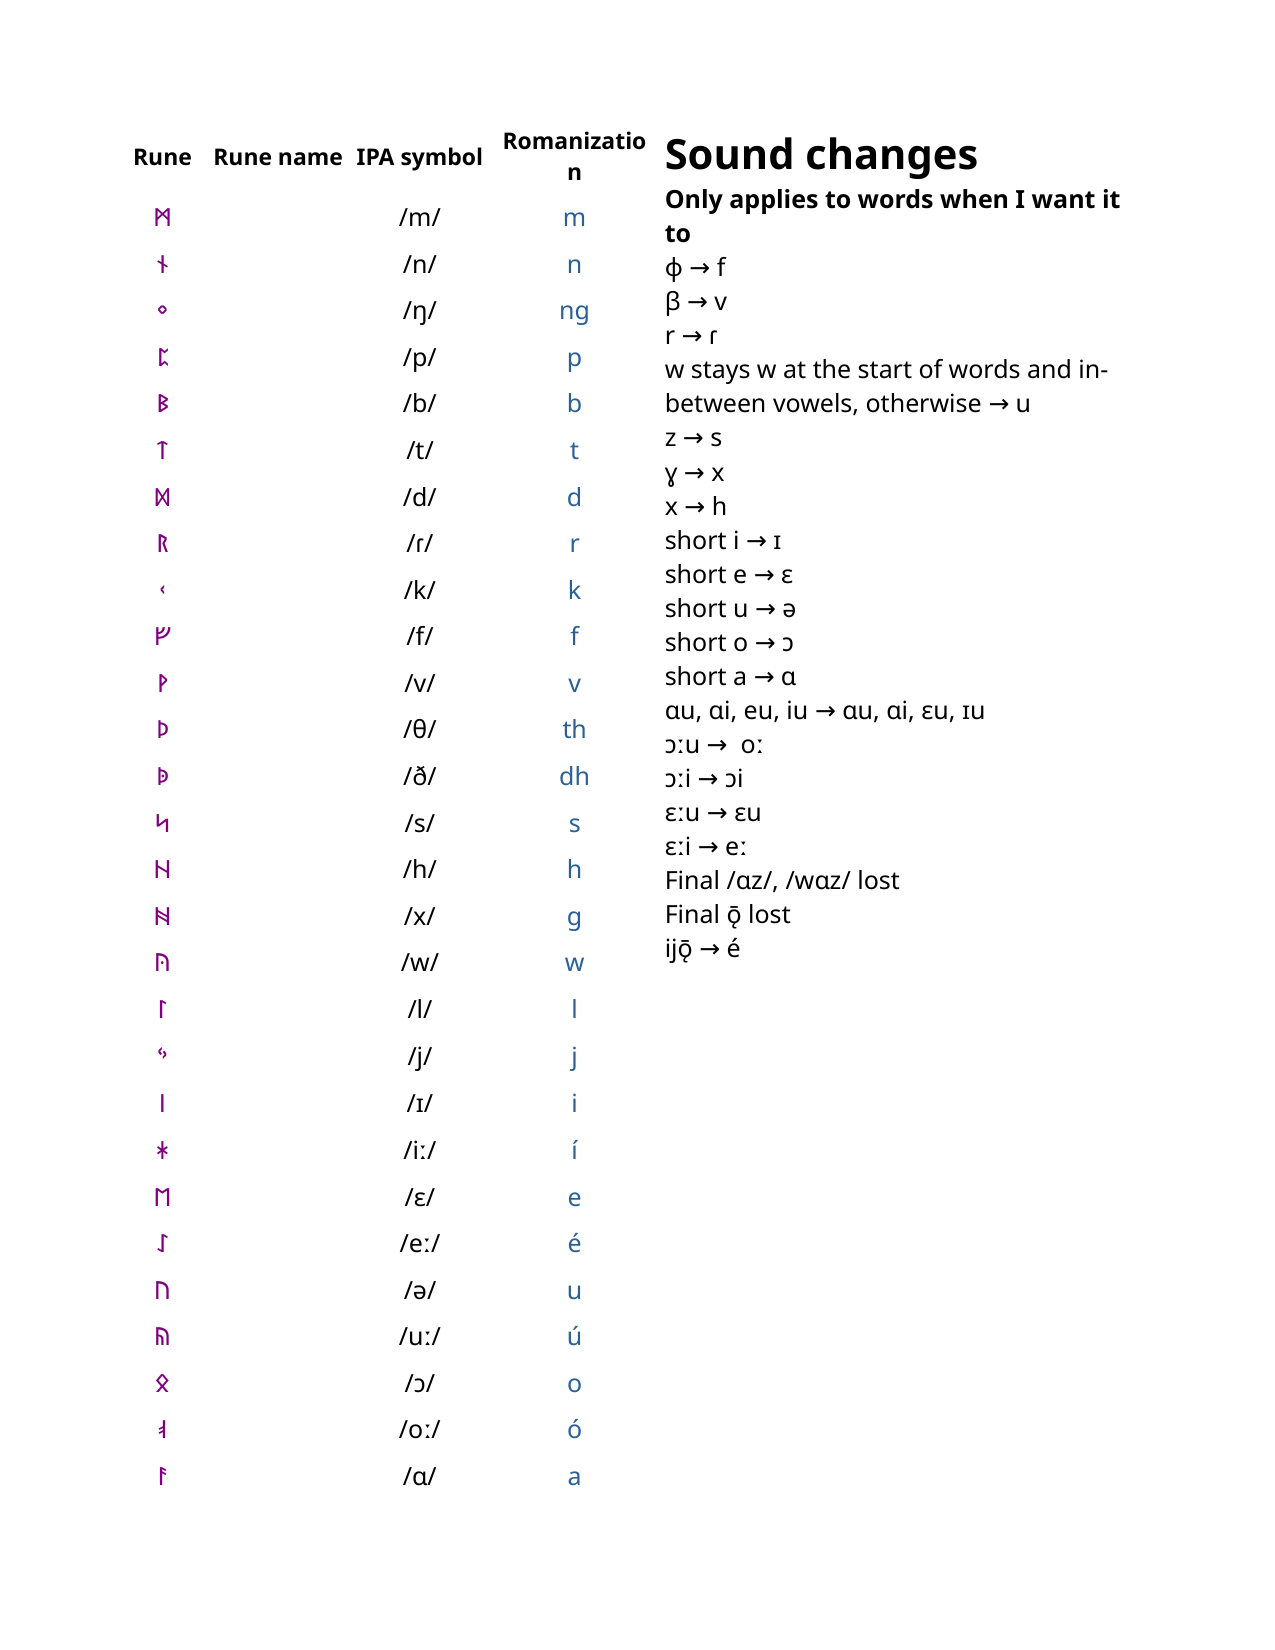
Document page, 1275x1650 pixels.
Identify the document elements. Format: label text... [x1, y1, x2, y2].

table_cell [207, 287, 349, 333]
table_cell ᚤ [119, 939, 206, 985]
table_cell /iː/ [350, 1127, 489, 1172]
table_cell [207, 893, 349, 938]
table_cell [207, 474, 349, 519]
table_cell /ɔ/ [350, 1360, 489, 1405]
table_cell ᛇ [119, 1220, 206, 1266]
table_cell [207, 520, 349, 566]
table_cell ᚮ [119, 1406, 206, 1452]
table_cell /l/ [350, 986, 489, 1031]
table_cell ú [491, 1313, 658, 1359]
table_cell /t/ [350, 427, 489, 472]
table_cell ᚢ [119, 1267, 206, 1312]
table_cell [207, 1080, 349, 1126]
table_cell [207, 1453, 349, 1498]
table_cell ᛜ [119, 287, 206, 333]
table_cell m [491, 194, 658, 240]
table_cell [207, 800, 349, 845]
table_cell [207, 986, 349, 1031]
table_cell ᛒ [119, 380, 206, 426]
table_cell /ŋ/ [350, 287, 489, 333]
table_cell [207, 1267, 349, 1312]
table_cell [207, 194, 349, 240]
table_cell p [491, 334, 658, 379]
table_cell [207, 613, 349, 659]
table_cell /v/ [350, 660, 489, 705]
table_cell /w/ [350, 939, 489, 985]
table_header IPA symbol [350, 119, 489, 193]
table_cell ᚻ [119, 893, 206, 938]
table_cell [207, 380, 349, 426]
table_cell [207, 1127, 349, 1172]
table_cell b [491, 380, 658, 426]
table_header Rune [119, 119, 206, 193]
table_cell [207, 1313, 349, 1359]
table_cell j [491, 1032, 658, 1079]
table_cell ᛡ [119, 1127, 206, 1172]
table_cell k [491, 567, 658, 612]
table_cell o [491, 1360, 658, 1405]
table_cell [207, 706, 349, 752]
table_cell [207, 1032, 349, 1079]
table_cell [207, 567, 349, 612]
table_cell [207, 334, 349, 379]
table_cell /h/ [350, 846, 489, 892]
table_cell [207, 1220, 349, 1266]
table_cell [207, 939, 349, 985]
table_cell /k/ [350, 567, 489, 612]
table_cell /ɑ/ [350, 1453, 489, 1498]
table_cell é [491, 1220, 658, 1266]
table_cell ᛖ [119, 1174, 206, 1219]
table_cell ᛈ [119, 334, 206, 379]
table_cell n [491, 241, 658, 286]
table_cell /uː/ [350, 1313, 489, 1359]
table_cell ᚲ [119, 567, 206, 612]
table_cell e [491, 1174, 658, 1219]
table_cell /ð/ [350, 753, 489, 798]
table_cell i [491, 1080, 658, 1126]
table_cell ᛚ [119, 986, 206, 1031]
table_cell [207, 753, 349, 798]
table_header Sound changes Only applies to words when I want it to ɸ → f β → v r → ɾ w stays w at the start of words and in-between vowels, otherwise → u z → s ɣ → x x → h short i → ɪ short e → ɛ short u → ə short o → ɔ short a → ɑ ɑu, ɑi, eu, iu → ɑu, ɑi, ɛu, ɪu ɔːu → oː ɔːi → ɔi ɛːu → ɛu ɛːi → eː Final /ɑz/, /wɑz/ lost Final ǭ lost ijǭ → é [659, 119, 1155, 1498]
table_cell /ə/ [350, 1267, 489, 1312]
table_cell /θ/ [350, 706, 489, 752]
table_cell a [491, 1453, 658, 1498]
table_header Romanization [491, 119, 658, 193]
table_header Rune name [207, 119, 349, 193]
table_cell ᚨ [119, 1453, 206, 1498]
table_cell /ɪ/ [350, 1080, 489, 1126]
table_cell /ɛ/ [350, 1174, 489, 1219]
table_cell ᛏ [119, 427, 206, 472]
table_cell s [491, 800, 658, 845]
table_cell [207, 1406, 349, 1452]
table_cell [207, 846, 349, 892]
table_cell dh [491, 753, 658, 798]
table_cell th [491, 706, 658, 752]
table_cell v [491, 660, 658, 705]
table_cell /eː/ [350, 1220, 489, 1266]
table_cell ᚠ [119, 613, 206, 659]
table_cell f [491, 613, 658, 659]
table_cell ó [491, 1406, 658, 1452]
table_cell /b/ [350, 380, 489, 426]
table_cell í [491, 1127, 658, 1172]
table_cell r [491, 520, 658, 566]
table_cell [207, 1360, 349, 1405]
table_cell ᚱ [119, 520, 206, 566]
table_cell /s/ [350, 800, 489, 845]
table_cell t [491, 427, 658, 472]
table_cell ᚺ [119, 846, 206, 892]
table_cell /d/ [350, 474, 489, 519]
table_cell ᛟ [119, 1360, 206, 1405]
table_cell [207, 1174, 349, 1219]
table_cell /x/ [350, 893, 489, 938]
table_cell ng [491, 287, 658, 333]
table_cell h [491, 846, 658, 892]
table_cell ᚦ [119, 706, 206, 752]
table_cell /f/ [350, 613, 489, 659]
table_cell ᚥ [119, 1313, 206, 1359]
table_cell [207, 241, 349, 286]
table_cell ᛃ [119, 1032, 206, 1079]
table_cell l [491, 986, 658, 1031]
table_cell ᚹ [119, 660, 206, 705]
table_cell /oː/ [350, 1406, 489, 1452]
table_cell g [491, 893, 658, 938]
table_cell ᚧ [119, 753, 206, 798]
table_cell w [491, 939, 658, 985]
table_cell d [491, 474, 658, 519]
table_cell u [491, 1267, 658, 1312]
table_cell ᛗ [119, 194, 206, 240]
table_cell /m/ [350, 194, 489, 240]
table_cell ᛁ [119, 1080, 206, 1126]
table_cell [207, 660, 349, 705]
table_cell [207, 427, 349, 472]
table_cell ᛞ [119, 474, 206, 519]
table_cell /j/ [350, 1032, 489, 1079]
table_cell /ɾ/ [350, 520, 489, 566]
table_cell /n/ [350, 241, 489, 286]
table_cell /p/ [350, 334, 489, 379]
table_cell ᛋ [119, 800, 206, 845]
table_cell ᚾ [119, 241, 206, 286]
